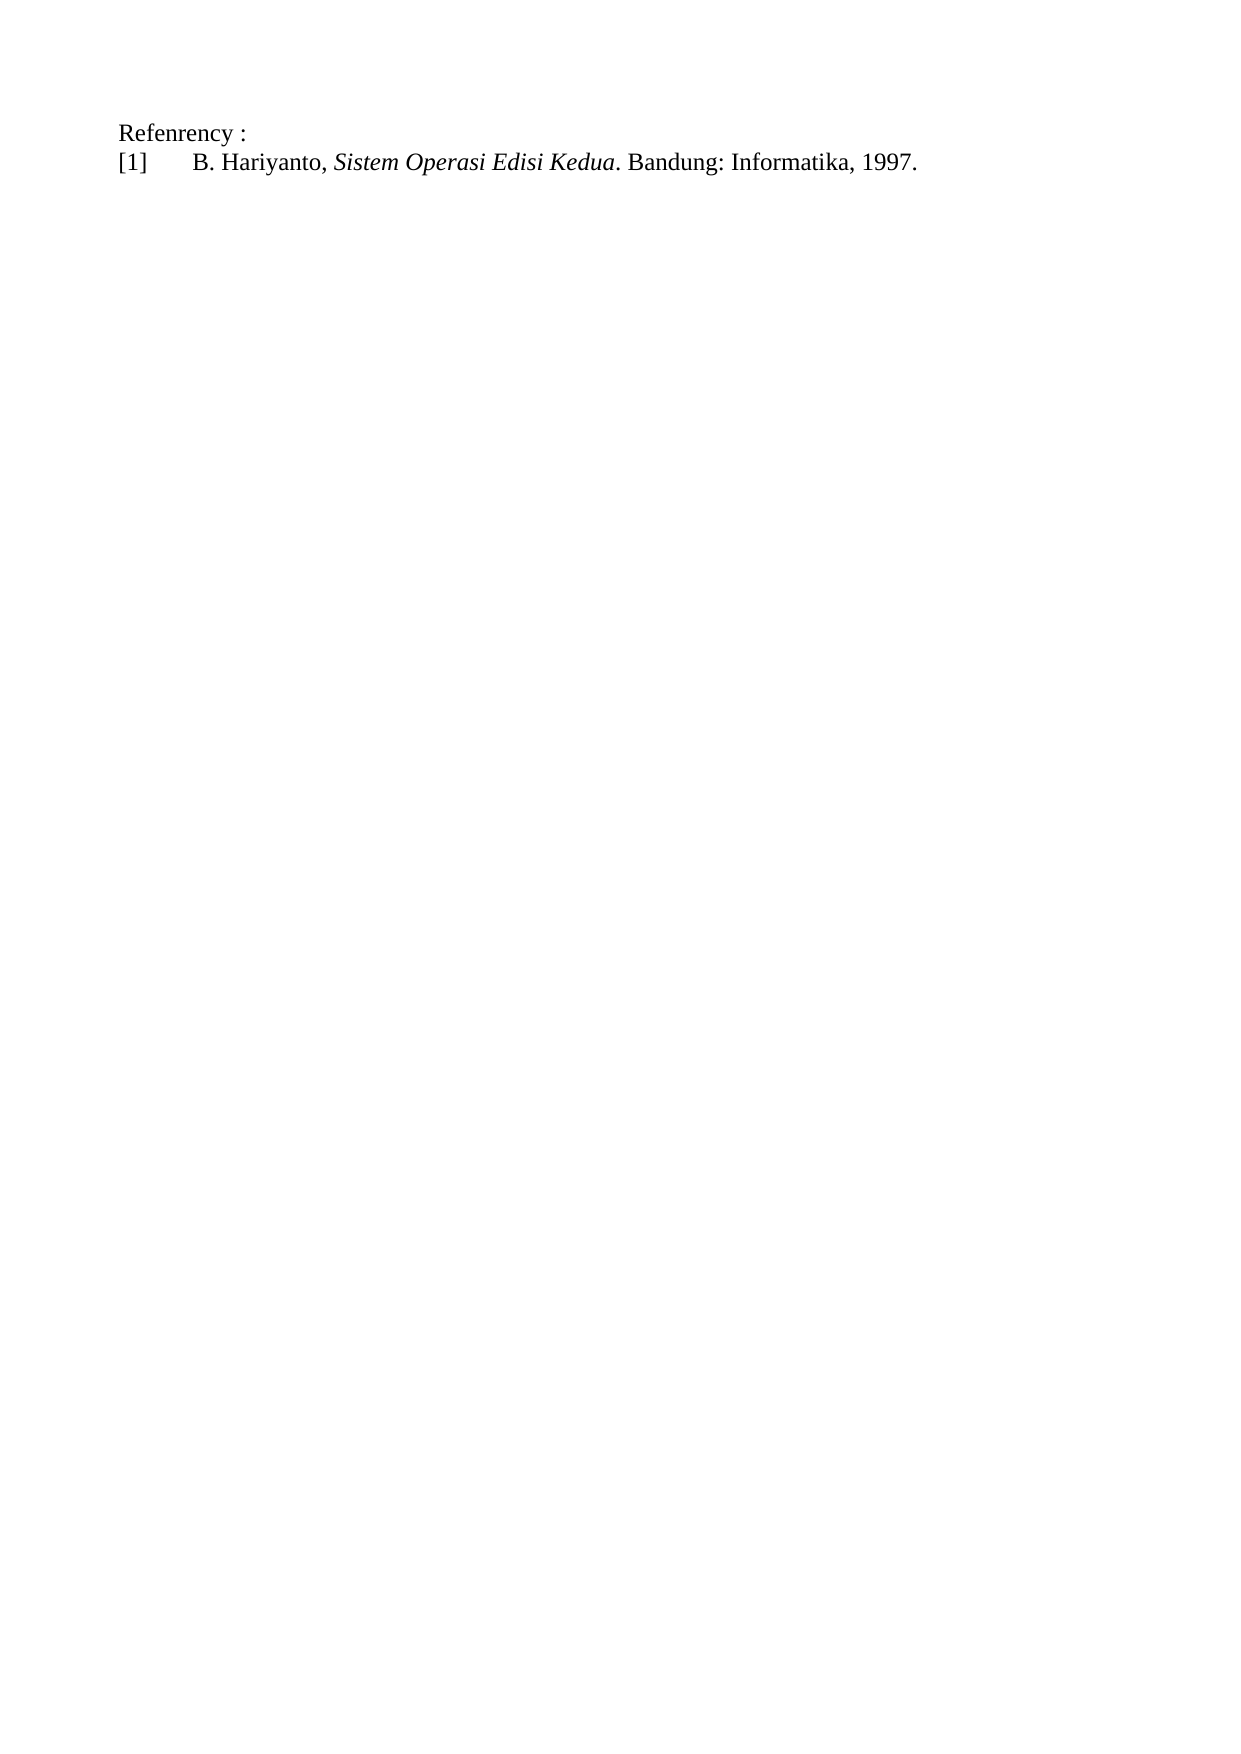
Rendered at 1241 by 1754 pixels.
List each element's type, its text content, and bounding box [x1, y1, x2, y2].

text Refenrency : [118, 118, 1122, 147]
text [1] B. Hariyanto, Sistem Operasi Edisi Kedua. Bandung: Informatika, 1997. [118, 147, 1122, 176]
